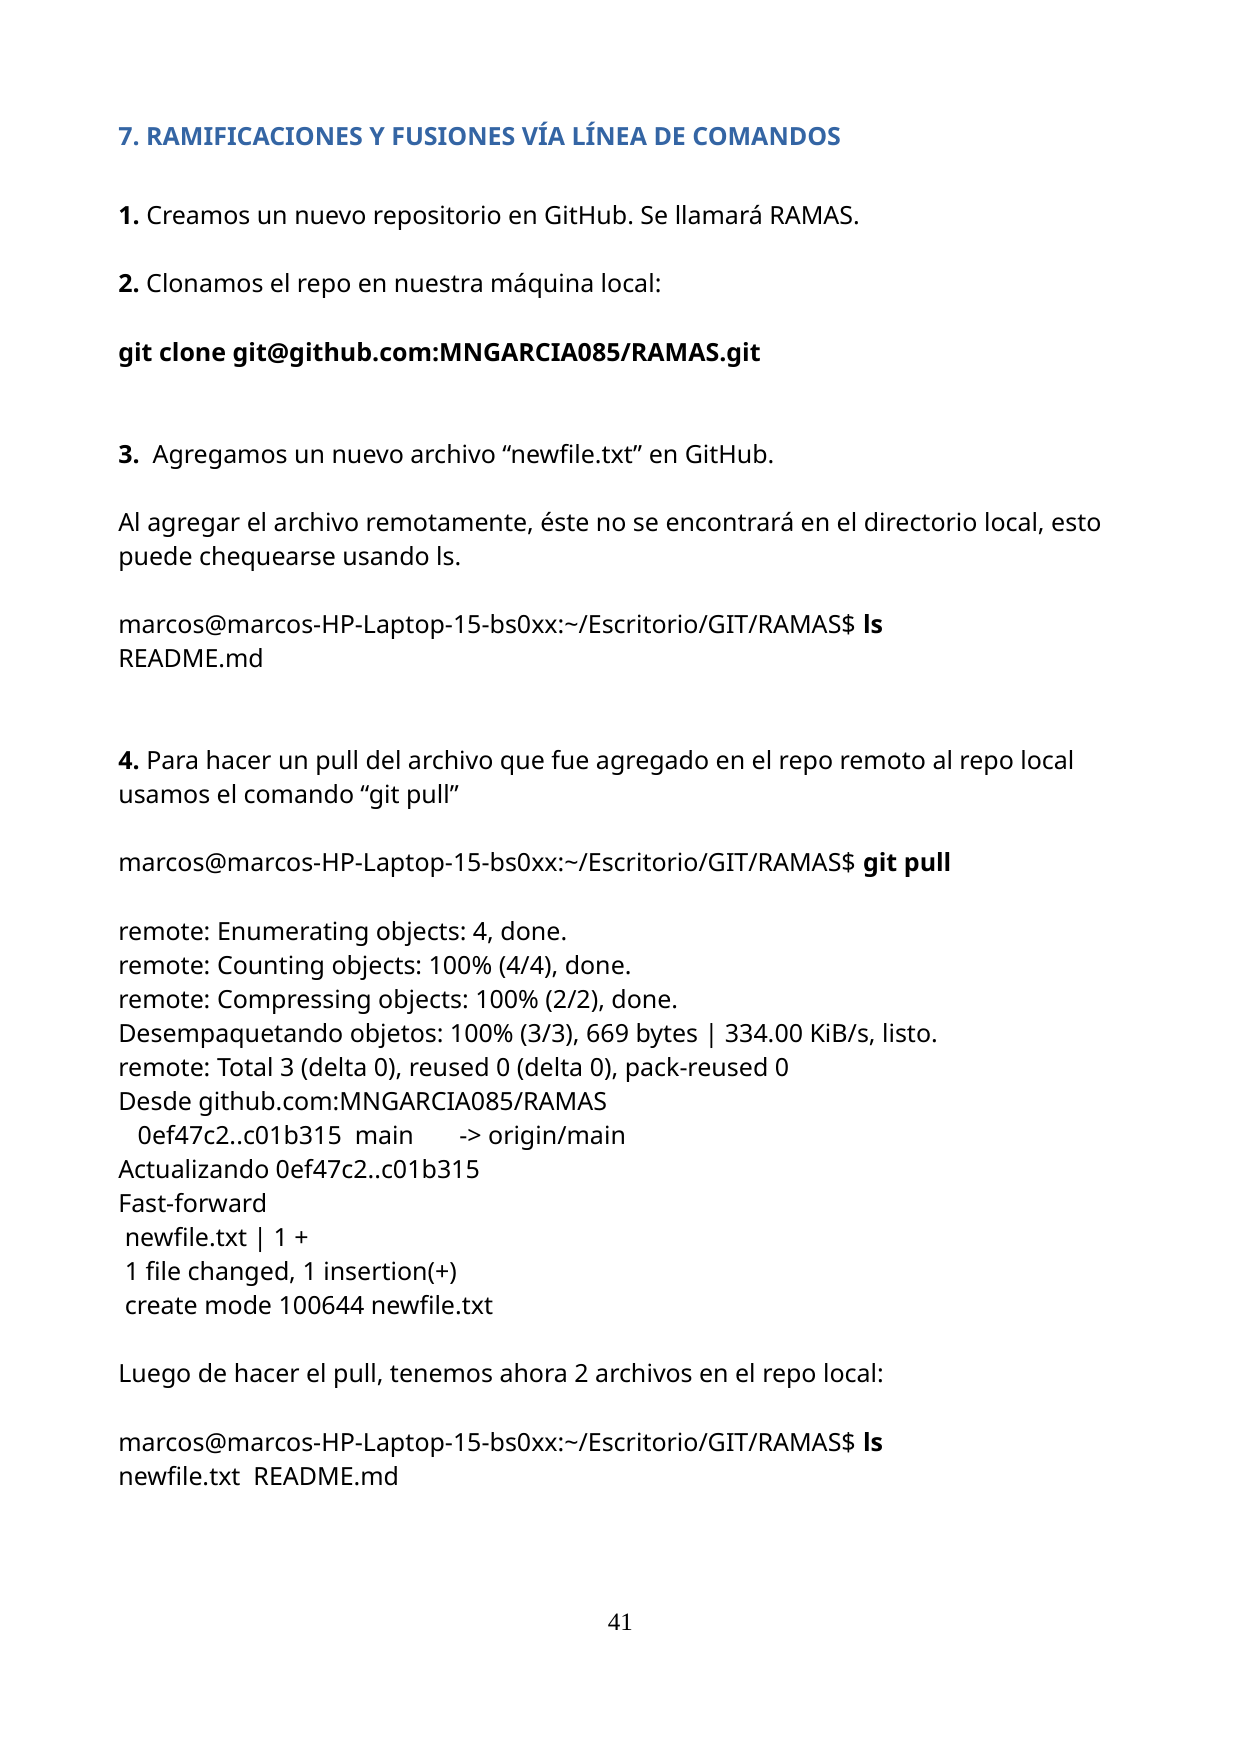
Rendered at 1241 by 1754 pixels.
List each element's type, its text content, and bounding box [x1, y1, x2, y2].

text marcos@marcos-HP-Laptop-15-bs0xx:~/Escritorio/GIT/RAMAS$ ls [118, 607, 1122, 641]
text 0ef47c2..c01b315 main -> origin/main [118, 1118, 1122, 1152]
text README.md [118, 641, 1122, 675]
text 7. RAMIFICACIONES Y FUSIONES VÍA LÍNEA DE COMANDOS [118, 118, 1122, 152]
text remote: Total 3 (delta 0), reused 0 (delta 0), pack-reused 0 [118, 1049, 1122, 1083]
text remote: Counting objects: 100% (4/4), done. [118, 947, 1122, 981]
text 3. Agregamos un nuevo archivo “newfile.txt” en GitHub. [118, 436, 1122, 470]
text 4. Para hacer un pull del archivo que fue agregado en el repo remoto al repo local usamos el comando “git pull” [118, 743, 1122, 811]
text 1. Creamos un nuevo repositorio en GitHub. Se llamará RAMAS. [118, 198, 1122, 232]
text Actualizando 0ef47c2..c01b315 [118, 1152, 1122, 1186]
text remote: Enumerating objects: 4, done. [118, 913, 1122, 947]
text git clone git@github.com:MNGARCIA085/RAMAS.git [118, 334, 1122, 368]
text marcos@marcos-HP-Laptop-15-bs0xx:~/Escritorio/GIT/RAMAS$ git pull [118, 845, 1122, 879]
text remote: Compressing objects: 100% (2/2), done. [118, 981, 1122, 1015]
text Desempaquetando objetos: 100% (3/3), 669 bytes | 334.00 KiB/s, listo. [118, 1015, 1122, 1049]
text Luego de hacer el pull, tenemos ahora 2 archivos en el repo local: [118, 1356, 1122, 1390]
text newfile.txt | 1 + [118, 1220, 1122, 1254]
text 2. Clonamos el repo en nuestra máquina local: [118, 266, 1122, 300]
text Fast-forward [118, 1186, 1122, 1220]
text 1 file changed, 1 insertion(+) [118, 1254, 1122, 1288]
text Al agregar el archivo remotamente, éste no se encontrará en el directorio local, esto puede chequearse usando ls. [118, 504, 1122, 573]
text Desde github.com:MNGARCIA085/RAMAS [118, 1083, 1122, 1118]
text create mode 100644 newfile.txt [118, 1288, 1122, 1322]
text marcos@marcos-HP-Laptop-15-bs0xx:~/Escritorio/GIT/RAMAS$ ls [118, 1424, 1122, 1458]
text newfile.txt README.md [118, 1458, 1122, 1492]
